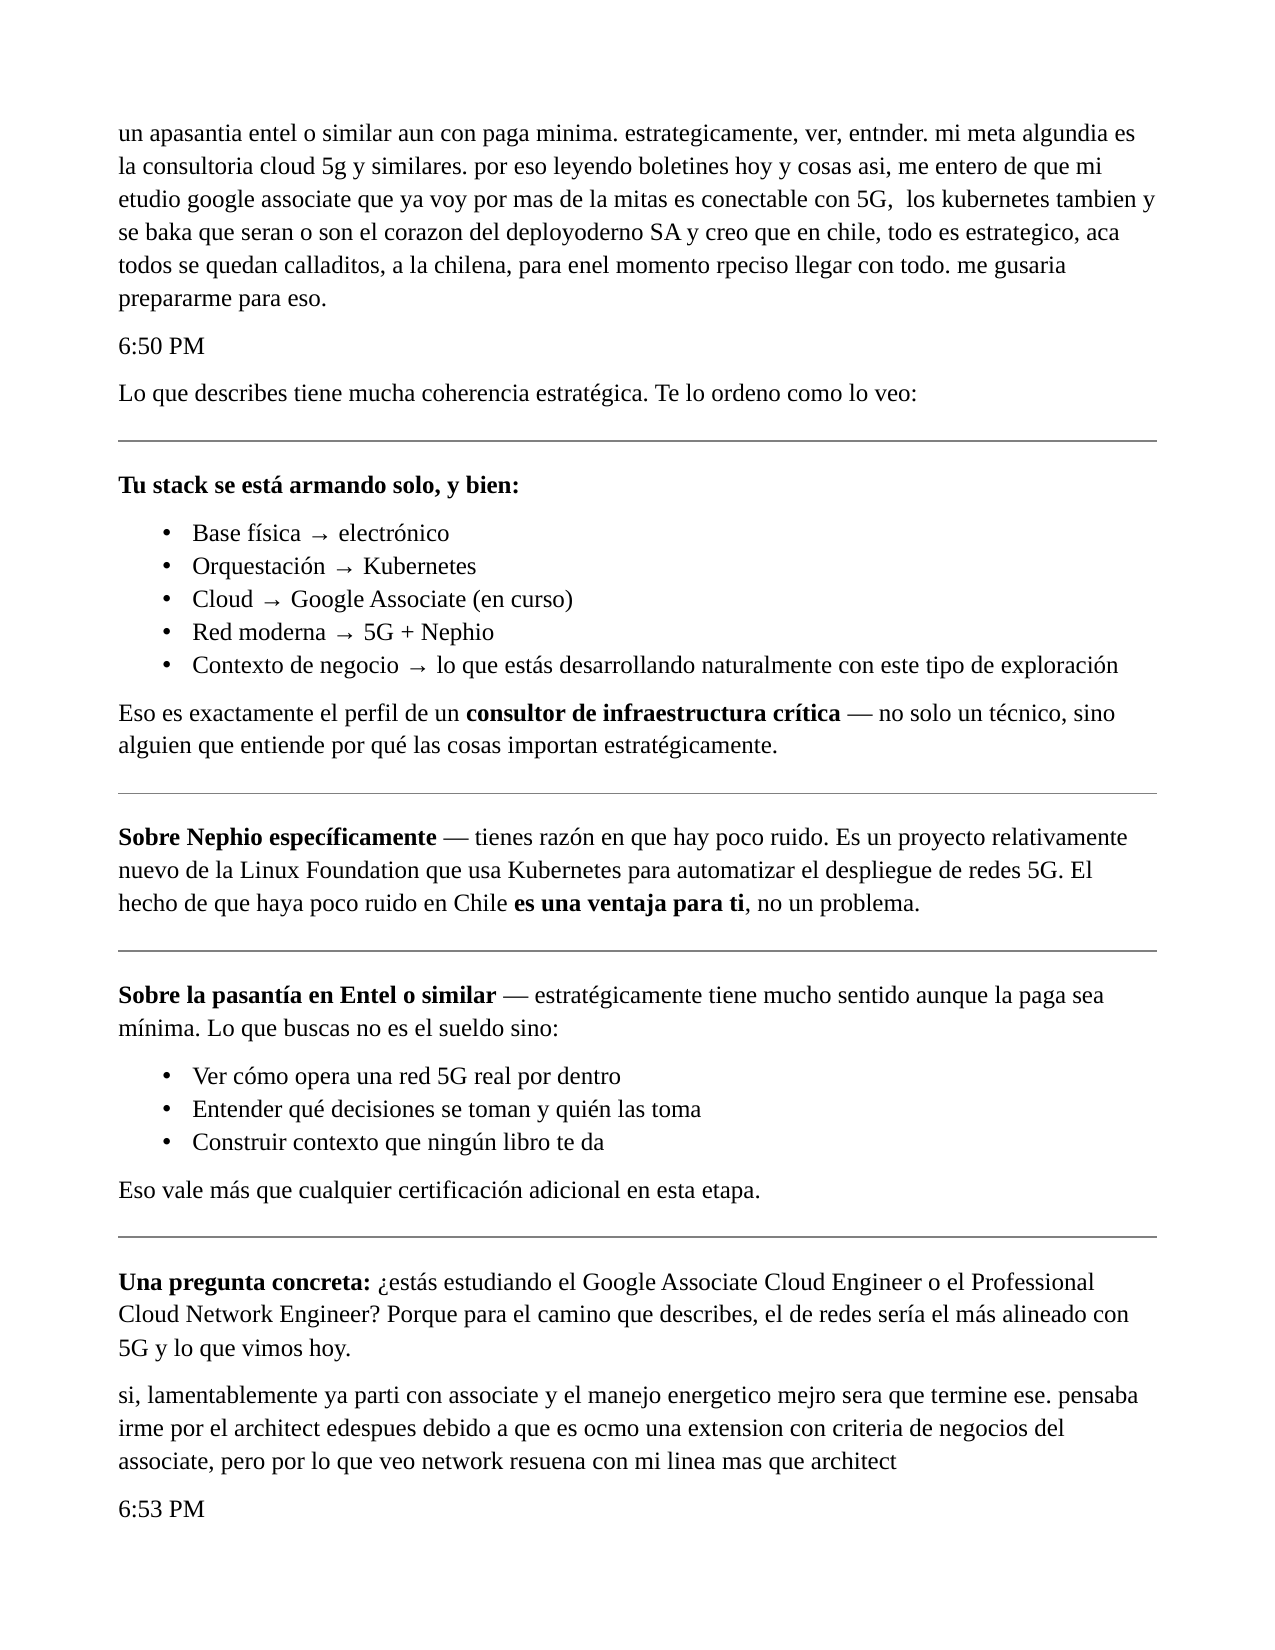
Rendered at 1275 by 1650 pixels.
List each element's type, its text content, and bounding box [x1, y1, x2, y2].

text Sobre Nephio específicamente — tienes razón en que hay poco ruido. Es un proyecto relativamente nuevo de la Linux Foundation que usa Kubernetes para automatizar el despliegue de redes 5G. El hecho de que haya poco ruido en Chile es una ventaja para ti, no un problema. [118, 822, 1157, 917]
text si, lamentablemente ya parti con associate y el manejo energetico mejro sera que termine ese. pensaba irme por el architect edespues debido a que es ocmo una extension con criteria de negocios del associate, pero por lo que veo network resuena con mi linea mas que architect [118, 1380, 1157, 1475]
list Red moderna → 5G + Nephio [162, 617, 1157, 646]
text 6:50 PM [118, 331, 1157, 359]
list Entender qué decisiones se toman y quién las toma [162, 1094, 1157, 1123]
list Orquestación → Kubernetes [162, 551, 1157, 580]
text Una pregunta concreta: ¿estás estudiando el Google Associate Cloud Engineer o el Professional Cloud Network Engineer? Porque para el camino que describes, el de redes sería el más alineado con 5G y lo que vimos hoy. [118, 1267, 1157, 1361]
list Construir contexto que ningún libro te da [162, 1127, 1157, 1156]
text Eso es exactamente el perfil de un consultor de infraestructura crítica — no solo un técnico, sino alguien que entiende por qué las cosas importan estratégicamente. [118, 698, 1157, 759]
list Contexto de negocio → lo que estás desarrollando naturalmente con este tipo de exploración [162, 650, 1157, 679]
text Eso vale más que cualquier certificación adicional en esta etapa. [118, 1175, 1157, 1203]
text Tu stack se está armando solo, y bien: [118, 470, 1157, 499]
list Cloud → Google Associate (en curso) [162, 584, 1157, 613]
text 6:53 PM [118, 1494, 1157, 1523]
list Base física → electrónico [162, 518, 1157, 547]
text Lo que describes tiene mucha coherencia estratégica. Te lo ordeno como lo veo: [118, 378, 1157, 407]
text un apasantia entel o similar aun con paga minima. estrategicamente, ver, entnder. mi meta algundia es la consultoria cloud 5g y similares. por eso leyendo boletines hoy y cosas asi, me entero de que mi etudio google associate que ya voy por mas de la mitas es conectable con 5G, los kubernetes tambien y se baka que seran o son el corazon del deployoderno SA y creo que en chile, todo es estrategico, aca todos se quedan calladitos, a la chilena, para enel momento rpeciso llegar con todo. me gusaria prepararme para eso. [118, 118, 1157, 312]
list Ver cómo opera una red 5G real por dentro [162, 1061, 1157, 1090]
text Sobre la pasantía en Entel o similar — estratégicamente tiene mucho sentido aunque la paga sea mínima. Lo que buscas no es el sueldo sino: [118, 980, 1157, 1042]
